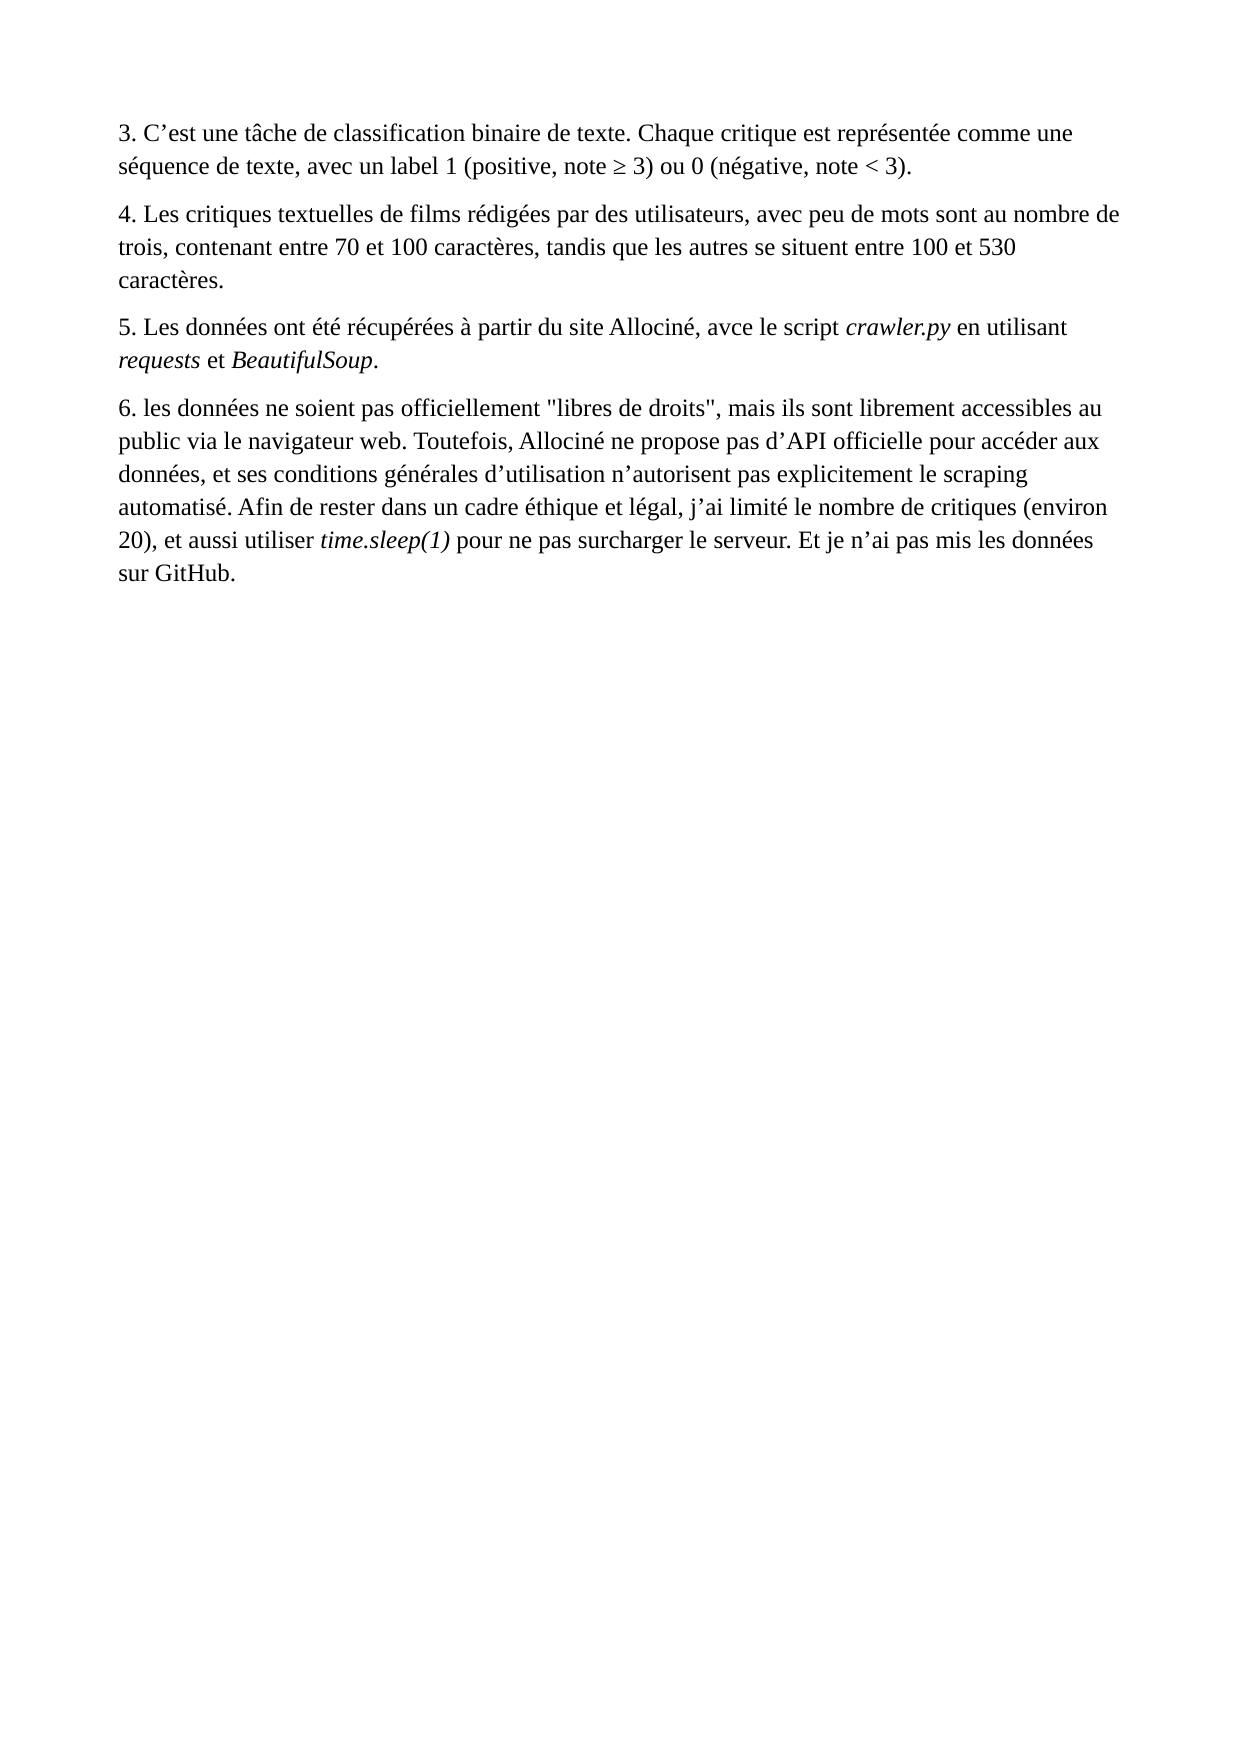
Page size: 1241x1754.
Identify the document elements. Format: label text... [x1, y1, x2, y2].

text 3. C’est une tâche de classification binaire de texte. Chaque critique est représentée comme une séquence de texte, avec un label 1 (positive, note ≥ 3) ou 0 (négative, note < 3). [118, 118, 1122, 180]
text 6. les données ne soient pas officiellement "libres de droits", mais ils sont librement accessibles au public via le navigateur web. Toutefois, Allociné ne propose pas d’API officielle pour accéder aux données, et ses conditions générales d’utilisation n’autorisent pas explicitement le scraping automatisé. Afin de rester dans un cadre éthique et légal, j’ai limité le nombre de critiques (environ 20), et aussi utiliser time.sleep(1) pour ne pas surcharger le serveur. Et je n’ai pas mis les données sur GitHub. [118, 393, 1122, 587]
text 4. Les critiques textuelles de films rédigées par des utilisateurs, avec peu de mots sont au nombre de trois, contenant entre 70 et 100 caractères, tandis que les autres se situent entre 100 et 530 caractères. [118, 199, 1122, 293]
text 5. Les données ont été récupérées à partir du site Allociné, avce le script crawler.py en utilisant requests et BeautifulSoup. [118, 312, 1122, 374]
